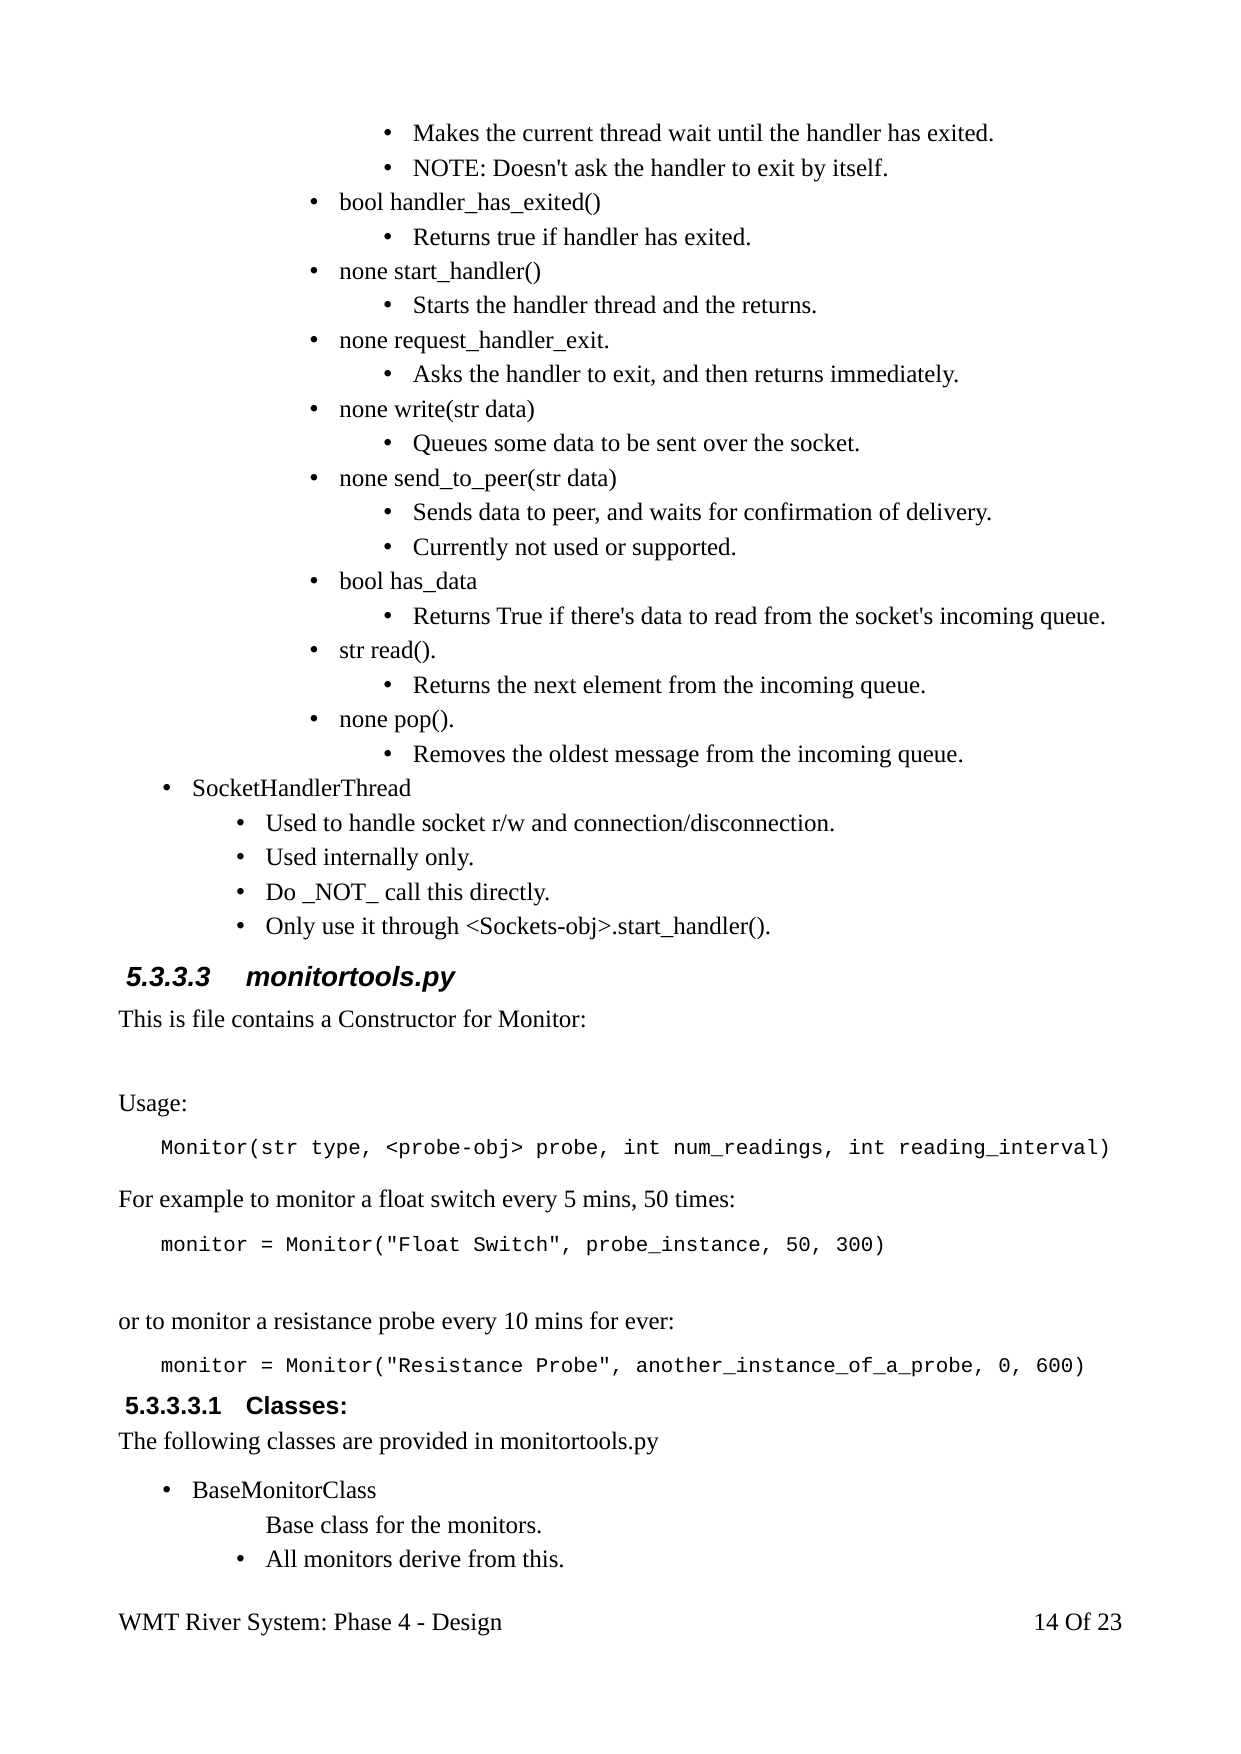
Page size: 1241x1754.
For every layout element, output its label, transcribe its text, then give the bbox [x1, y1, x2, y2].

list Sends data to peer, and waits for confirmation of delivery. [383, 497, 1122, 526]
list bool has_data [309, 566, 1122, 595]
text The following classes are provided in monitortools.py [118, 1426, 1122, 1455]
list none start_handler() [309, 256, 1122, 285]
list BaseMonitorClass [162, 1475, 1122, 1504]
list Returns true if handler has exited. [383, 222, 1122, 250]
list Returns the next element from the incoming queue. [383, 670, 1122, 698]
text This is file contains a Constructor for Monitor: [118, 1004, 1122, 1068]
list Queues some data to be sent over the socket. [383, 428, 1122, 457]
list none pop(). [309, 704, 1122, 733]
text monitor = Monitor("Resistance Probe", another_instance_of_a_probe, 0, 600) [161, 1355, 1122, 1379]
list none send_to_peer(str data) [309, 463, 1122, 492]
subtitle Classes: [118, 1391, 1122, 1420]
list Used internally only. [236, 842, 1122, 871]
text or to monitor a resistance probe every 10 mins for ever: [118, 1306, 1122, 1335]
text monitor = Monitor("Float Switch", probe_instance, 50, 300) [161, 1233, 1122, 1257]
list none request_handler_exit. [309, 325, 1122, 354]
text For example to monitor a float switch every 5 mins, 50 times: [118, 1184, 1122, 1213]
text Monitor(str type, <probe-obj> probe, int num_readings, int reading_interval) [161, 1137, 1122, 1184]
list bool handler_has_exited() [309, 187, 1122, 216]
list Removes the oldest message from the incoming queue. [383, 739, 1122, 767]
list Returns True if there's data to read from the socket's incoming queue. [383, 601, 1122, 629]
list Starts the handler thread and the returns. [383, 291, 1122, 319]
list Do _NOT_ call this directly. [236, 877, 1122, 905]
text Usage: [118, 1088, 1122, 1117]
list Asks the handler to exit, and then returns immediately. [383, 359, 1122, 388]
list none write(str data) [309, 394, 1122, 423]
list SocketHandlerThread [162, 773, 1122, 802]
list NOTE: Doesn't ask the handler to exit by itself. [383, 153, 1122, 181]
list All monitors derive from this. [236, 1544, 1122, 1573]
list Used to handle socket r/w and connection/disconnection. [236, 808, 1122, 836]
list Base class for the monitors. [236, 1510, 1122, 1538]
list Only use it through <Sockets-obj>.start_handler(). [236, 911, 1122, 940]
subtitle monitortools.py [118, 960, 1122, 992]
list Currently not used or supported. [383, 532, 1122, 561]
list str read(). [309, 635, 1122, 664]
list Makes the current thread wait until the handler has exited. [383, 118, 1122, 147]
